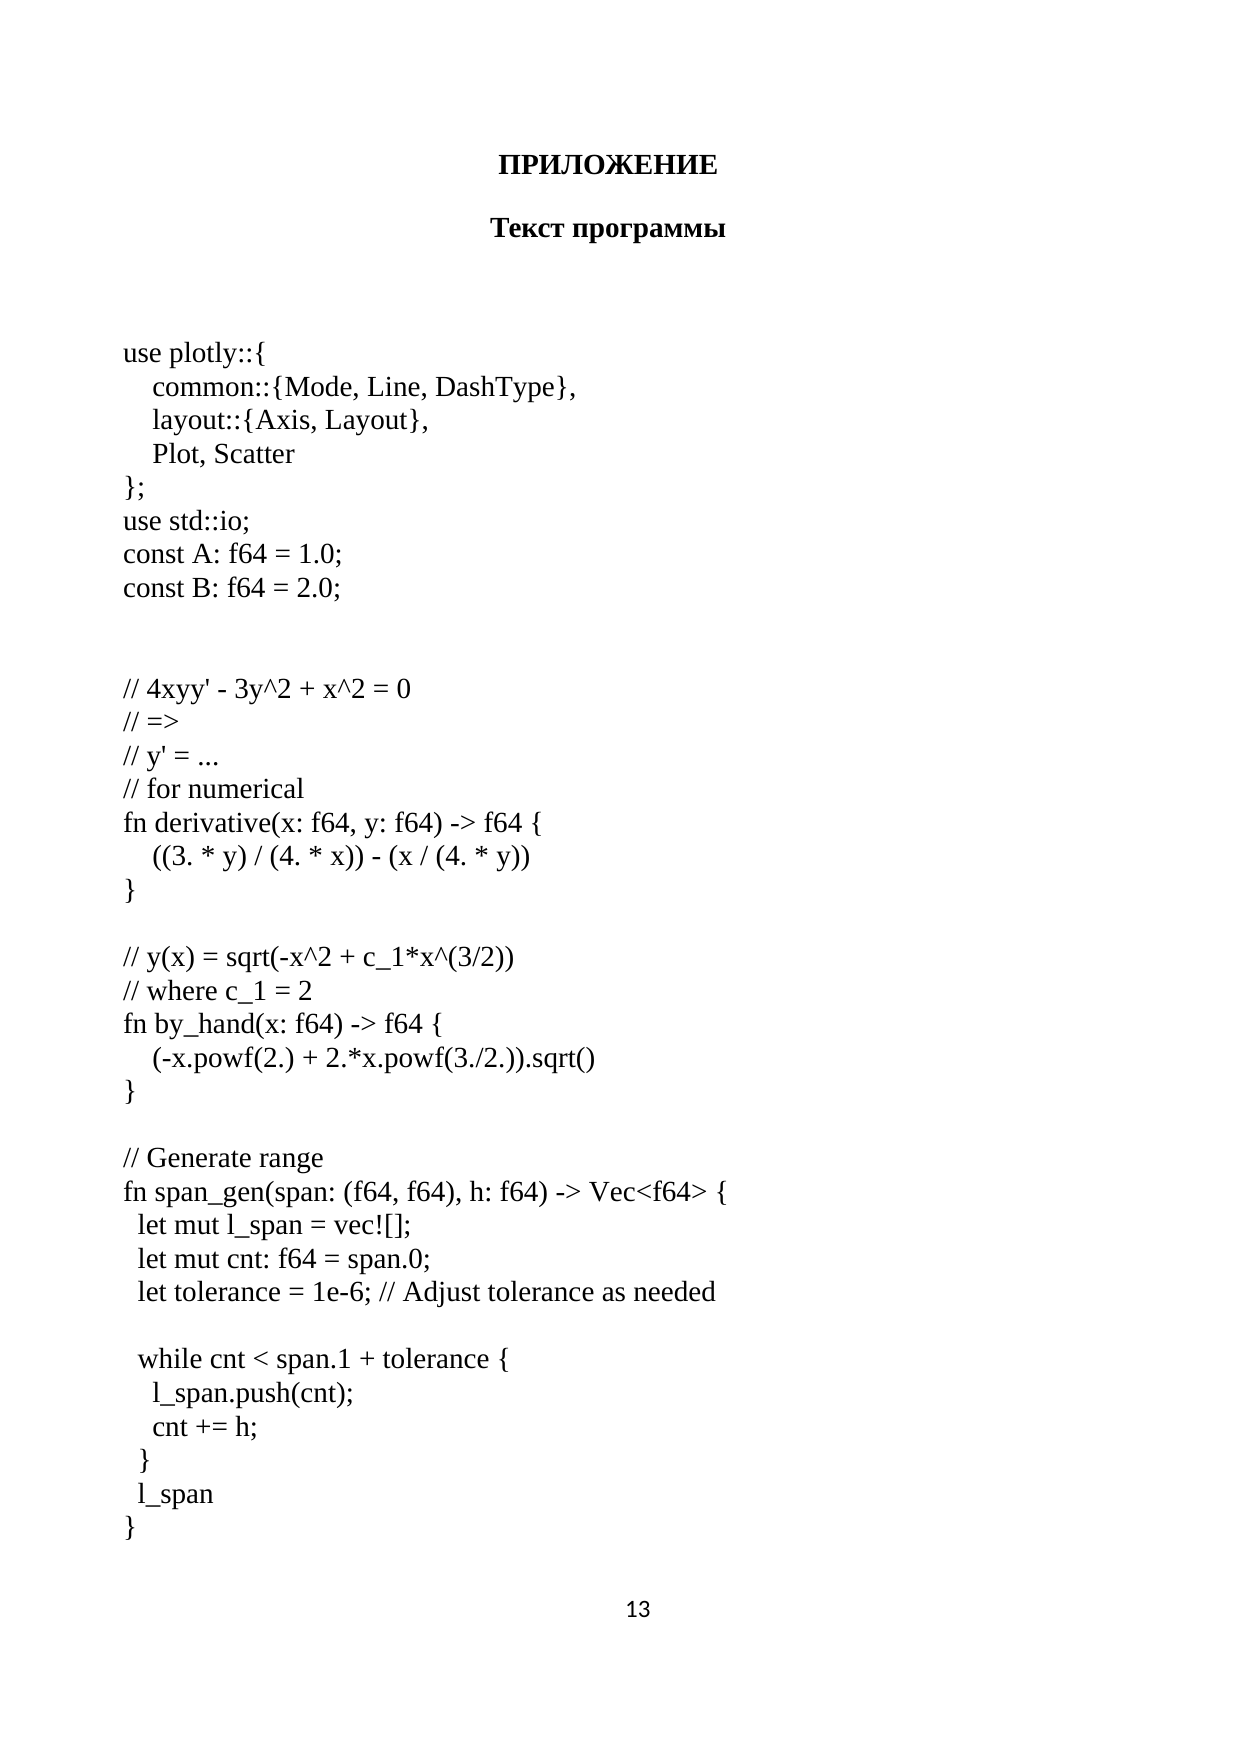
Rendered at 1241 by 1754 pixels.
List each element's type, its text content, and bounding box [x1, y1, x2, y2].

subtitle // y' = ... [123, 738, 1152, 771]
subtitle cnt += h; [123, 1409, 1152, 1442]
subtitle fn span_gen(span: (f64, f64), h: f64) -> Vec<f64> { [123, 1174, 1152, 1207]
subtitle while cnt < span.1 + tolerance { [123, 1342, 1152, 1375]
subtitle // y(x) = sqrt(-x^2 + c_1*x^(3/2)) [123, 939, 1152, 973]
subtitle let mut cnt: f64 = span.0; [123, 1241, 1152, 1274]
subtitle } [123, 872, 1152, 906]
subtitle (-x.powf(2.) + 2.*x.powf(3./2.)).sqrt() [123, 1040, 1152, 1073]
subtitle ПРИЛОЖЕНИЕ [64, 147, 1152, 181]
subtitle const A: f64 = 1.0; [123, 537, 1152, 570]
subtitle // where c_1 = 2 [123, 973, 1152, 1006]
subtitle }; [123, 469, 1152, 503]
subtitle // for numerical [123, 771, 1152, 805]
subtitle fn derivative(x: f64, y: f64) -> f64 { [123, 805, 1152, 838]
subtitle } [123, 1509, 1152, 1543]
subtitle // 4xyy' - 3y^2 + x^2 = 0 [123, 671, 1152, 704]
subtitle let tolerance = 1e-6; // Adjust tolerance as needed [123, 1274, 1152, 1308]
subtitle use plotly::{ [123, 335, 1152, 369]
subtitle let mut l_span = vec![]; [123, 1207, 1152, 1241]
subtitle } [123, 1442, 1152, 1476]
subtitle // Generate range [123, 1140, 1152, 1174]
subtitle ((3. * y) / (4. * x)) - (x / (4. * y)) [123, 838, 1152, 872]
subtitle l_span [123, 1476, 1152, 1509]
subtitle Текст программы [64, 210, 1152, 243]
subtitle common::{Mode, Line, DashType}, [123, 369, 1152, 402]
subtitle l_span.push(cnt); [123, 1375, 1152, 1409]
subtitle layout::{Axis, Layout}, [123, 402, 1152, 436]
subtitle // => [123, 704, 1152, 738]
subtitle Plot, Scatter [123, 436, 1152, 469]
subtitle use std::io; [123, 503, 1152, 537]
subtitle const B: f64 = 2.0; [123, 570, 1152, 604]
subtitle fn by_hand(x: f64) -> f64 { [123, 1006, 1152, 1040]
subtitle } [123, 1073, 1152, 1107]
